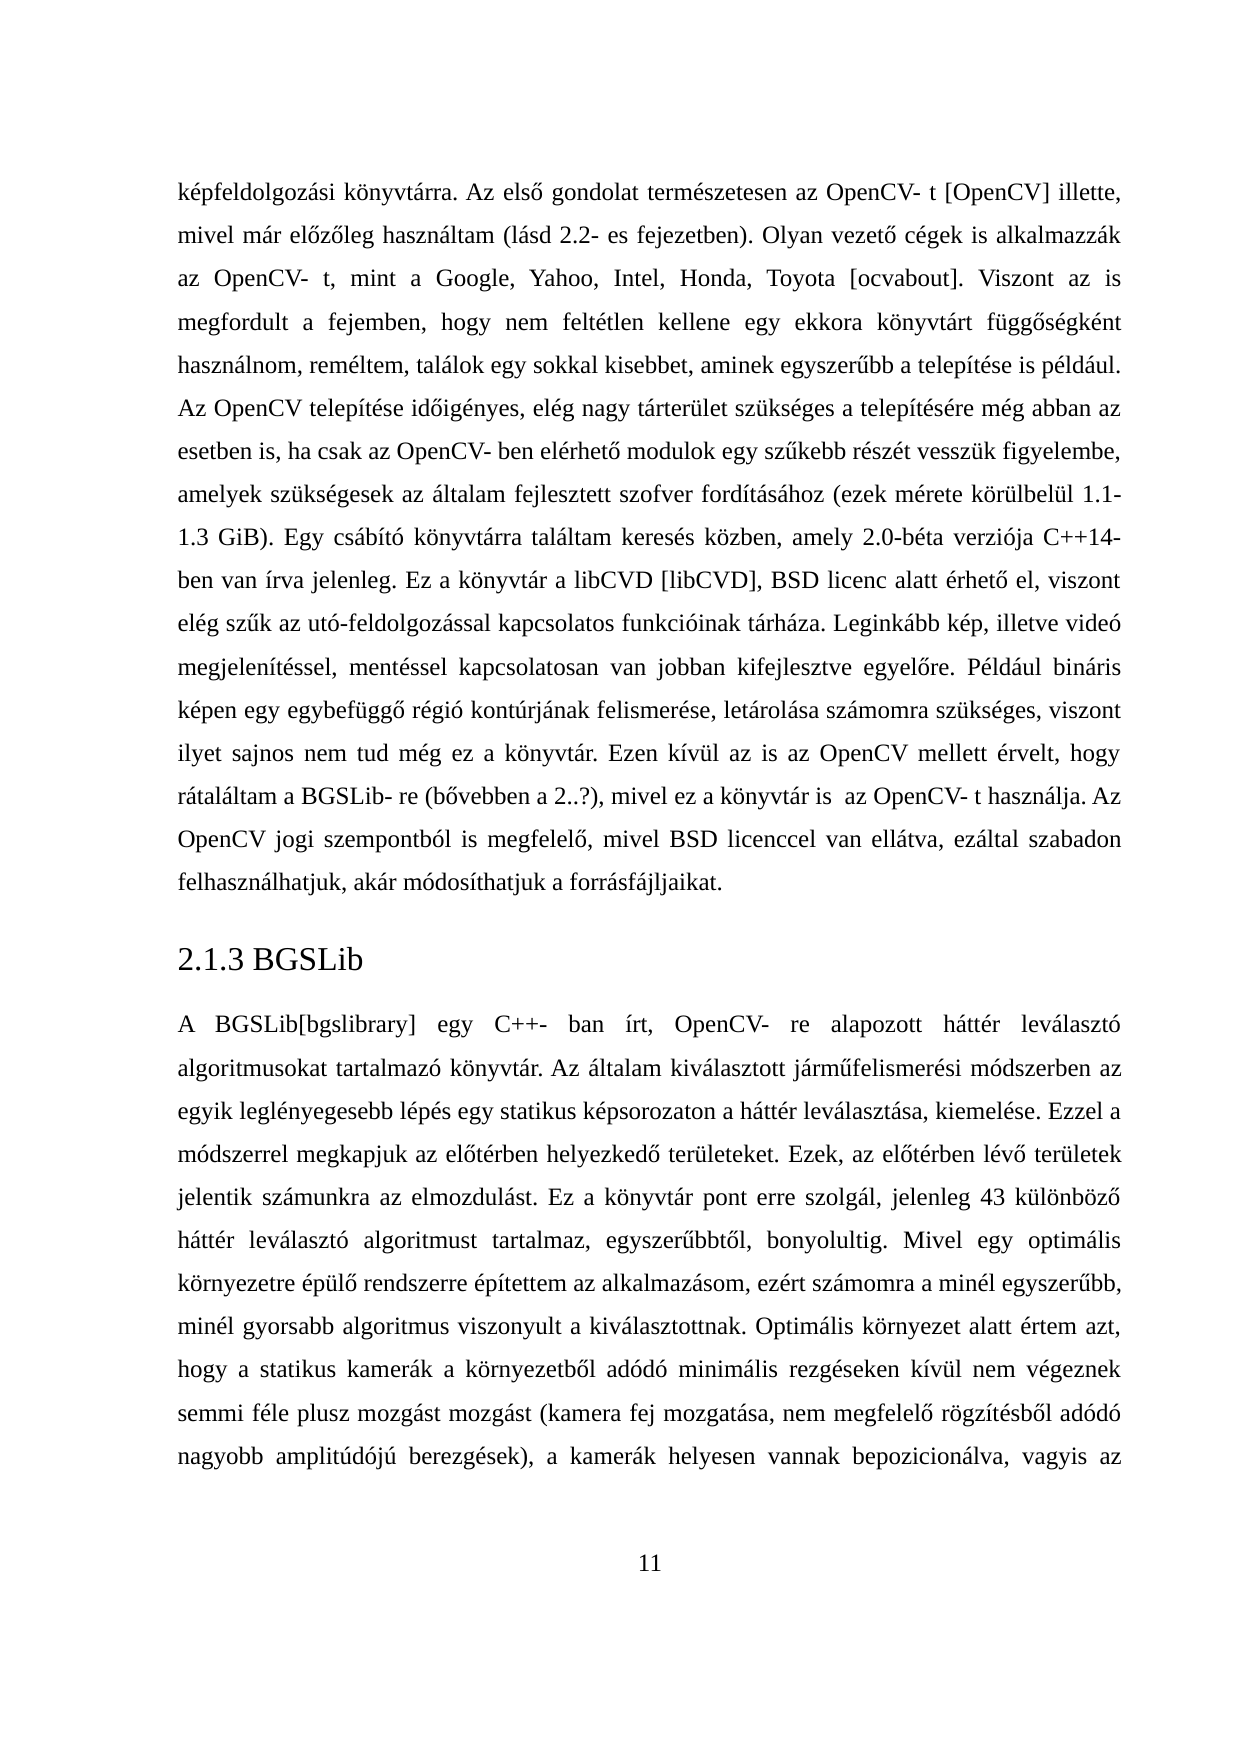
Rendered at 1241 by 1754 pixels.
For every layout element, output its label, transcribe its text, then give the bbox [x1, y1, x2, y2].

subtitle BGSLib [177, 939, 1122, 978]
text képfeldolgozási könyvtárra. Az első gondolat természetesen az OpenCV- t [OpenCV] illette, mivel már előzőleg használtam (lásd 2.2- es fejezetben). Olyan vezető cégek is alkalmazzák az OpenCV- t, mint a Google, Yahoo, Intel, Honda, Toyota [ocvabout]. Viszont az is megfordult a fejemben, hogy nem feltétlen kellene egy ekkora könyvtárt függőségként használnom, reméltem, találok egy sokkal kisebbet, aminek egyszerűbb a telepítése is például. Az OpenCV telepítése időigényes, elég nagy tárterület szükséges a telepítésére még abban az esetben is, ha csak az OpenCV- ben elérhető modulok egy szűkebb részét vesszük figyelembe, amelyek szükségesek az általam fejlesztett szofver fordításához (ezek mérete körülbelül 1.1-1.3 GiB). Egy csábító könyvtárra találtam keresés közben, amely 2.0-béta verziója C++14- ben van írva jelenleg. Ez a könyvtár a libCVD [libCVD], BSD licenc alatt érhető el, viszont elég szűk az utó-feldolgozással kapcsolatos funkcióinak tárháza. Leginkább kép, illetve videó megjelenítéssel, mentéssel kapcsolatosan van jobban kifejlesztve egyelőre. Például bináris képen egy egybefüggő régió kontúrjának felismerése, letárolása számomra szükséges, viszont ilyet sajnos nem tud még ez a könyvtár. Ezen kívül az is az OpenCV mellett érvelt, hogy rátaláltam a BGSLib- re (bővebben a 2..?), mivel ez a könyvtár is az OpenCV- t használja. Az OpenCV jogi szempontból is megfelelő, mivel BSD licenccel van ellátva, ezáltal szabadon felhasználhatjuk, akár módosíthatjuk a forrásfájljaikat. [177, 177, 1122, 896]
text A BGSLib[bgslibrary] egy C++- ban írt, OpenCV- re alapozott háttér leválasztó algoritmusokat tartalmazó könyvtár. Az általam kiválasztott járműfelismerési módszerben az egyik leglényegesebb lépés egy statikus képsorozaton a háttér leválasztása, kiemelése. Ezzel a módszerrel megkapjuk az előtérben helyezkedő területeket. Ezek, az előtérben lévő területek jelentik számunkra az elmozdulást. Ez a könyvtár pont erre szolgál, jelenleg 43 különböző háttér leválasztó algoritmust tartalmaz, egyszerűbbtől, bonyolultig. Mivel egy optimális környezetre épülő rendszerre építettem az alkalmazásom, ezért számomra a minél egyszerűbb, minél gyorsabb algoritmus viszonyult a kiválasztottnak. Optimális környezet alatt értem azt, hogy a statikus kamerák a környezetből adódó minimális rezgéseken kívül nem végeznek semmi féle plusz mozgást mozgást (kamera fej mozgatása, nem megfelelő rögzítésből adódó nagyobb amplitúdójú berezgések), a kamerák helyesen vannak bepozicionálva, vagyis az [177, 1009, 1122, 1469]
